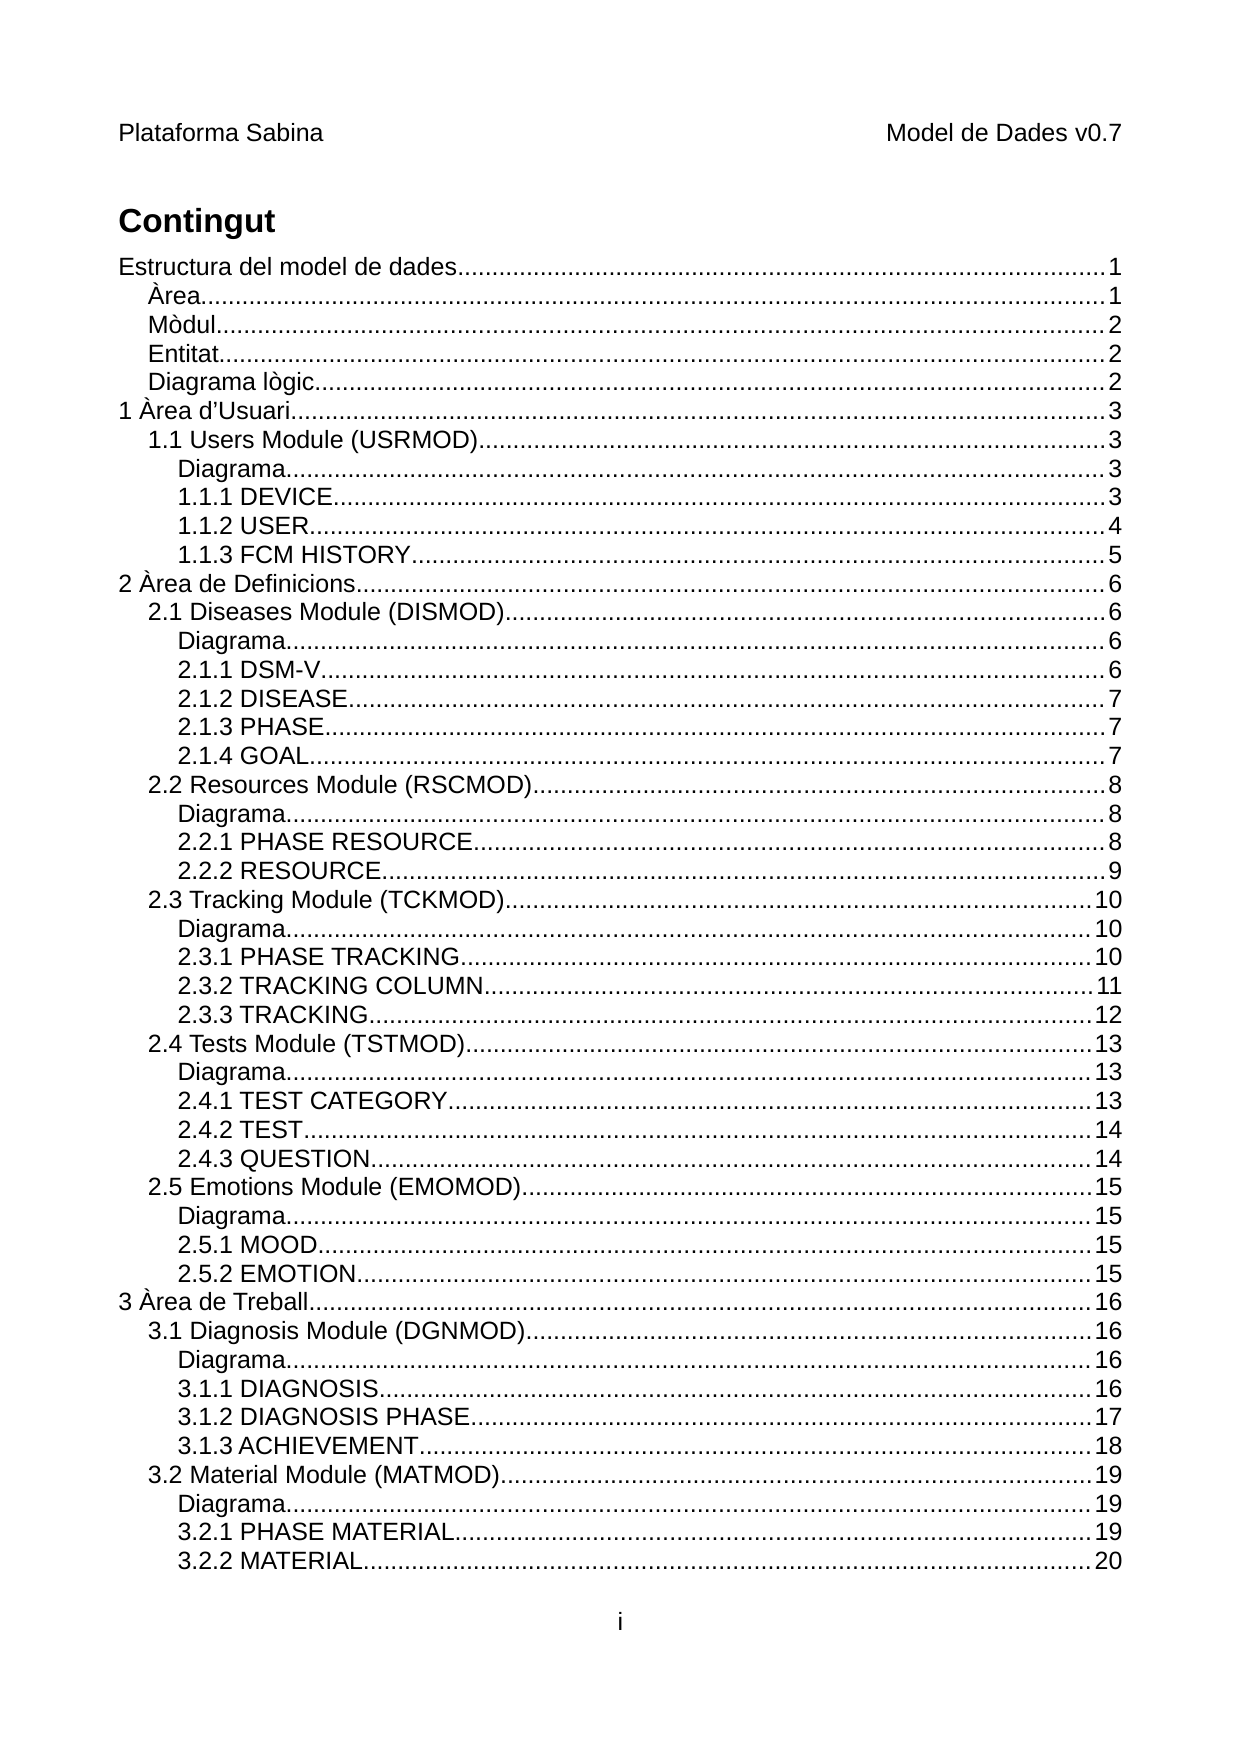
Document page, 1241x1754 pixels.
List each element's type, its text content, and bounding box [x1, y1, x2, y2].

text Àrea 1 [148, 281, 1122, 310]
text 3.1 Diagnosis Module (DGNMOD) 16 [148, 1316, 1122, 1345]
text 2.1.4 GOAL 7 [177, 741, 1122, 770]
text 2.3.1 PHASE TRACKING 10 [177, 942, 1122, 971]
text 2.1.3 PHASE 7 [177, 712, 1122, 741]
text 3 Àrea de Treball 16 [118, 1287, 1122, 1316]
text Diagrama 15 [177, 1201, 1122, 1230]
text 2.5.1 MOOD 15 [177, 1230, 1122, 1258]
text 2.5.2 EMOTION 15 [177, 1258, 1122, 1287]
text 3.2.2 MATERIAL 20 [177, 1546, 1122, 1575]
text Diagrama 19 [177, 1488, 1122, 1517]
text 2.2.2 RESOURCE 9 [177, 856, 1122, 885]
text 2.4.2 TEST 14 [177, 1115, 1122, 1143]
text 3.2 Material Module (MATMOD) 19 [148, 1460, 1122, 1488]
text 2.1.2 DISEASE 7 [177, 683, 1122, 712]
text 2.1.1 DSM-V 6 [177, 655, 1122, 683]
text 2.3.2 TRACKING COLUMN 11 [177, 971, 1122, 1000]
text Diagrama lògic 2 [148, 367, 1122, 396]
text 2.4.1 TEST CATEGORY 13 [177, 1086, 1122, 1115]
text 1.1 Users Module (USRMOD) 3 [148, 425, 1122, 453]
text Mòdul 2 [148, 310, 1122, 338]
text 2.2 Resources Module (RSCMOD) 8 [148, 770, 1122, 798]
text 3.1.3 ACHIEVEMENT 18 [177, 1431, 1122, 1460]
text 2.3 Tracking Module (TCKMOD) 10 [148, 885, 1122, 913]
text 1.1.2 USER 4 [177, 511, 1122, 540]
text 1.1.3 FCM HISTORY 5 [177, 540, 1122, 568]
text 2.2.1 PHASE RESOURCE 8 [177, 827, 1122, 856]
text 1.1.1 DEVICE 3 [177, 482, 1122, 511]
text Diagrama 6 [177, 626, 1122, 655]
subtitle Contingut [118, 201, 1122, 240]
text Estructura del model de dades 1 [118, 252, 1122, 281]
text Diagrama 16 [177, 1345, 1122, 1373]
text 2.4.3 QUESTION 14 [177, 1143, 1122, 1172]
text 3.1.1 DIAGNOSIS 16 [177, 1373, 1122, 1402]
text 2.3.3 TRACKING 12 [177, 1000, 1122, 1028]
text 2.4 Tests Module (TSTMOD) 13 [148, 1028, 1122, 1057]
text Diagrama 3 [177, 453, 1122, 482]
text 3.2.1 PHASE MATERIAL 19 [177, 1517, 1122, 1546]
text 2 Àrea de Definicions 6 [118, 568, 1122, 597]
text Diagrama 8 [177, 798, 1122, 827]
text 1 Àrea d’Usuari 3 [118, 396, 1122, 425]
text 3.1.2 DIAGNOSIS PHASE 17 [177, 1402, 1122, 1431]
text 2.5 Emotions Module (EMOMOD) 15 [148, 1172, 1122, 1201]
text Entitat 2 [148, 338, 1122, 367]
text 2.1 Diseases Module (DISMOD) 6 [148, 597, 1122, 626]
text Diagrama 13 [177, 1057, 1122, 1086]
text Diagrama 10 [177, 913, 1122, 942]
